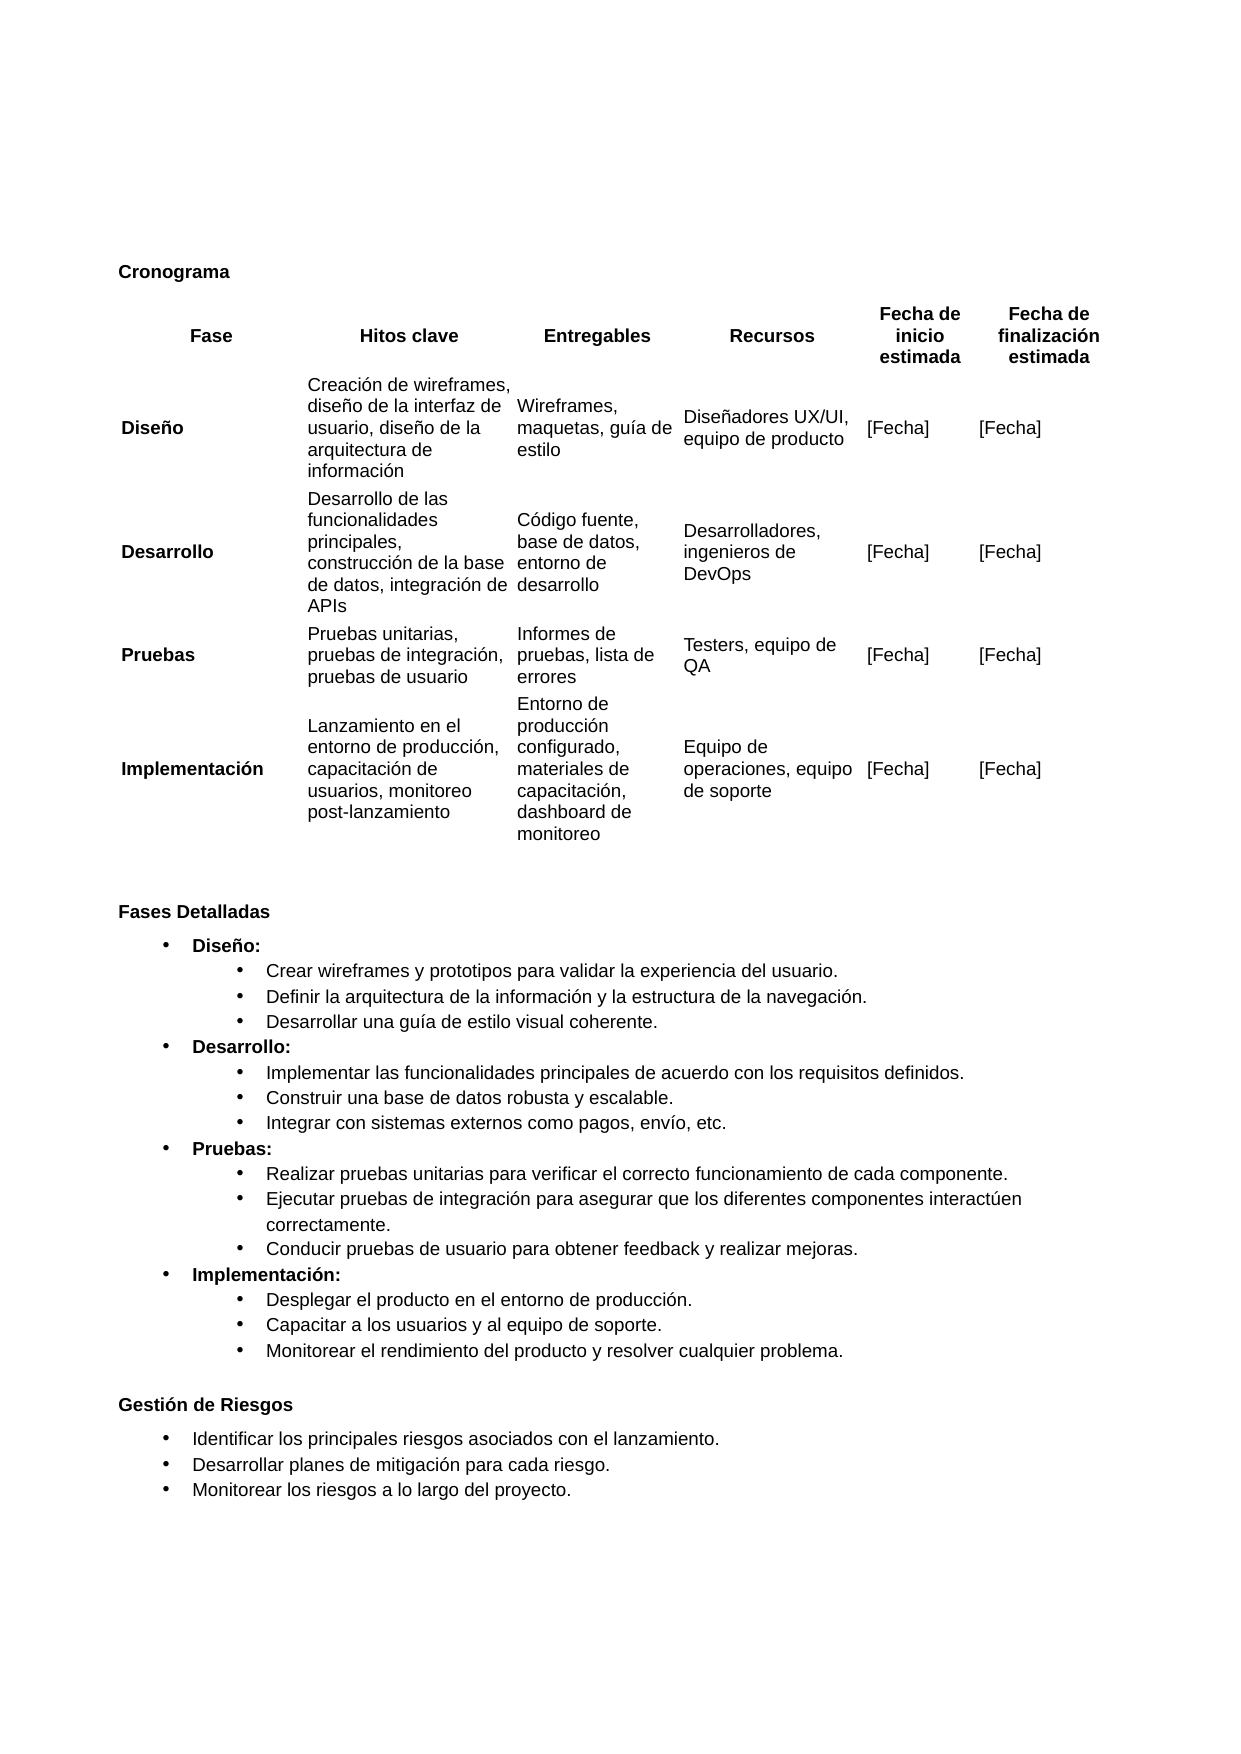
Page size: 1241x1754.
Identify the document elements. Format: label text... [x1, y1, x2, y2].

text Cronograma [118, 261, 1122, 282]
list Ejecutar pruebas de integración para asegurar que los diferentes componentes interactúen correctamente. [236, 1188, 1122, 1235]
list Identificar los principales riesgos asociados con el lanzamiento. [162, 1428, 1122, 1450]
list Pruebas: [162, 1137, 1122, 1159]
table_header Fecha de finalización estimada [976, 300, 1122, 371]
subtitle Gestión de Riesgos [118, 1394, 1122, 1416]
table_cell Wireframes, maquetas, guía de estilo [514, 371, 680, 484]
table_cell Equipo de operaciones, equipo de soporte [680, 690, 864, 847]
subtitle Fases Detalladas [118, 901, 1122, 922]
table_header Recursos [680, 300, 864, 371]
table_cell Pruebas unitarias, pruebas de integración, pruebas de usuario [304, 620, 514, 690]
table_cell Desarrolladores, ingenieros de DevOps [680, 485, 864, 620]
table_cell [Fecha] [864, 485, 976, 620]
table_header Entregables [514, 300, 680, 371]
list Construir una base de datos robusta y escalable. [236, 1087, 1122, 1109]
table_cell [Fecha] [976, 690, 1122, 847]
table_cell Implementación [118, 690, 304, 847]
table_cell Código fuente, base de datos, entorno de desarrollo [514, 485, 680, 620]
list Monitorear los riesgos a lo largo del proyecto. [162, 1479, 1122, 1501]
table_cell [Fecha] [864, 371, 976, 484]
table_cell Lanzamiento en el entorno de producción, capacitación de usuarios, monitoreo post-lanzamiento [304, 690, 514, 847]
table_cell [Fecha] [976, 620, 1122, 690]
table_header Fecha de inicio estimada [864, 300, 976, 371]
table_cell Diseño [118, 371, 304, 484]
table_cell Pruebas [118, 620, 304, 690]
table_cell [Fecha] [864, 690, 976, 847]
table_cell Diseñadores UX/UI, equipo de producto [680, 371, 864, 484]
list Definir la arquitectura de la información y la estructura de la navegación. [236, 986, 1122, 1008]
list Realizar pruebas unitarias para verificar el correcto funcionamiento de cada componente. [236, 1163, 1122, 1185]
table_header Fase [118, 300, 304, 371]
list Monitorear el rendimiento del producto y resolver cualquier problema. [236, 1339, 1122, 1362]
list Desarrollar una guía de estilo visual coherente. [236, 1011, 1122, 1033]
table_cell Creación de wireframes, diseño de la interfaz de usuario, diseño de la arquitectura de información [304, 371, 514, 484]
table_header Hitos clave [304, 300, 514, 371]
table_cell Testers, equipo de QA [680, 620, 864, 690]
table_cell [Fecha] [864, 620, 976, 690]
list Desarrollo: [162, 1036, 1122, 1058]
list Conducir pruebas de usuario para obtener feedback y realizar mejoras. [236, 1238, 1122, 1260]
table_cell [Fecha] [976, 485, 1122, 620]
list Implementar las funcionalidades principales de acuerdo con los requisitos definidos. [236, 1062, 1122, 1084]
table_cell Informes de pruebas, lista de errores [514, 620, 680, 690]
list Integrar con sistemas externos como pagos, envío, etc. [236, 1112, 1122, 1134]
list Diseño: [162, 935, 1122, 957]
table_cell Entorno de producción configurado, materiales de capacitación, dashboard de monitoreo [514, 690, 680, 847]
list Crear wireframes y prototipos para validar la experiencia del usuario. [236, 960, 1122, 982]
list Capacitar a los usuarios y al equipo de soporte. [236, 1314, 1122, 1336]
table_cell [Fecha] [976, 371, 1122, 484]
list Implementación: [162, 1263, 1122, 1286]
table_cell Desarrollo de las funcionalidades principales, construcción de la base de datos, integración de APIs [304, 485, 514, 620]
table_cell Desarrollo [118, 485, 304, 620]
list Desplegar el producto en el entorno de producción. [236, 1289, 1122, 1311]
list Desarrollar planes de mitigación para cada riesgo. [162, 1453, 1122, 1475]
